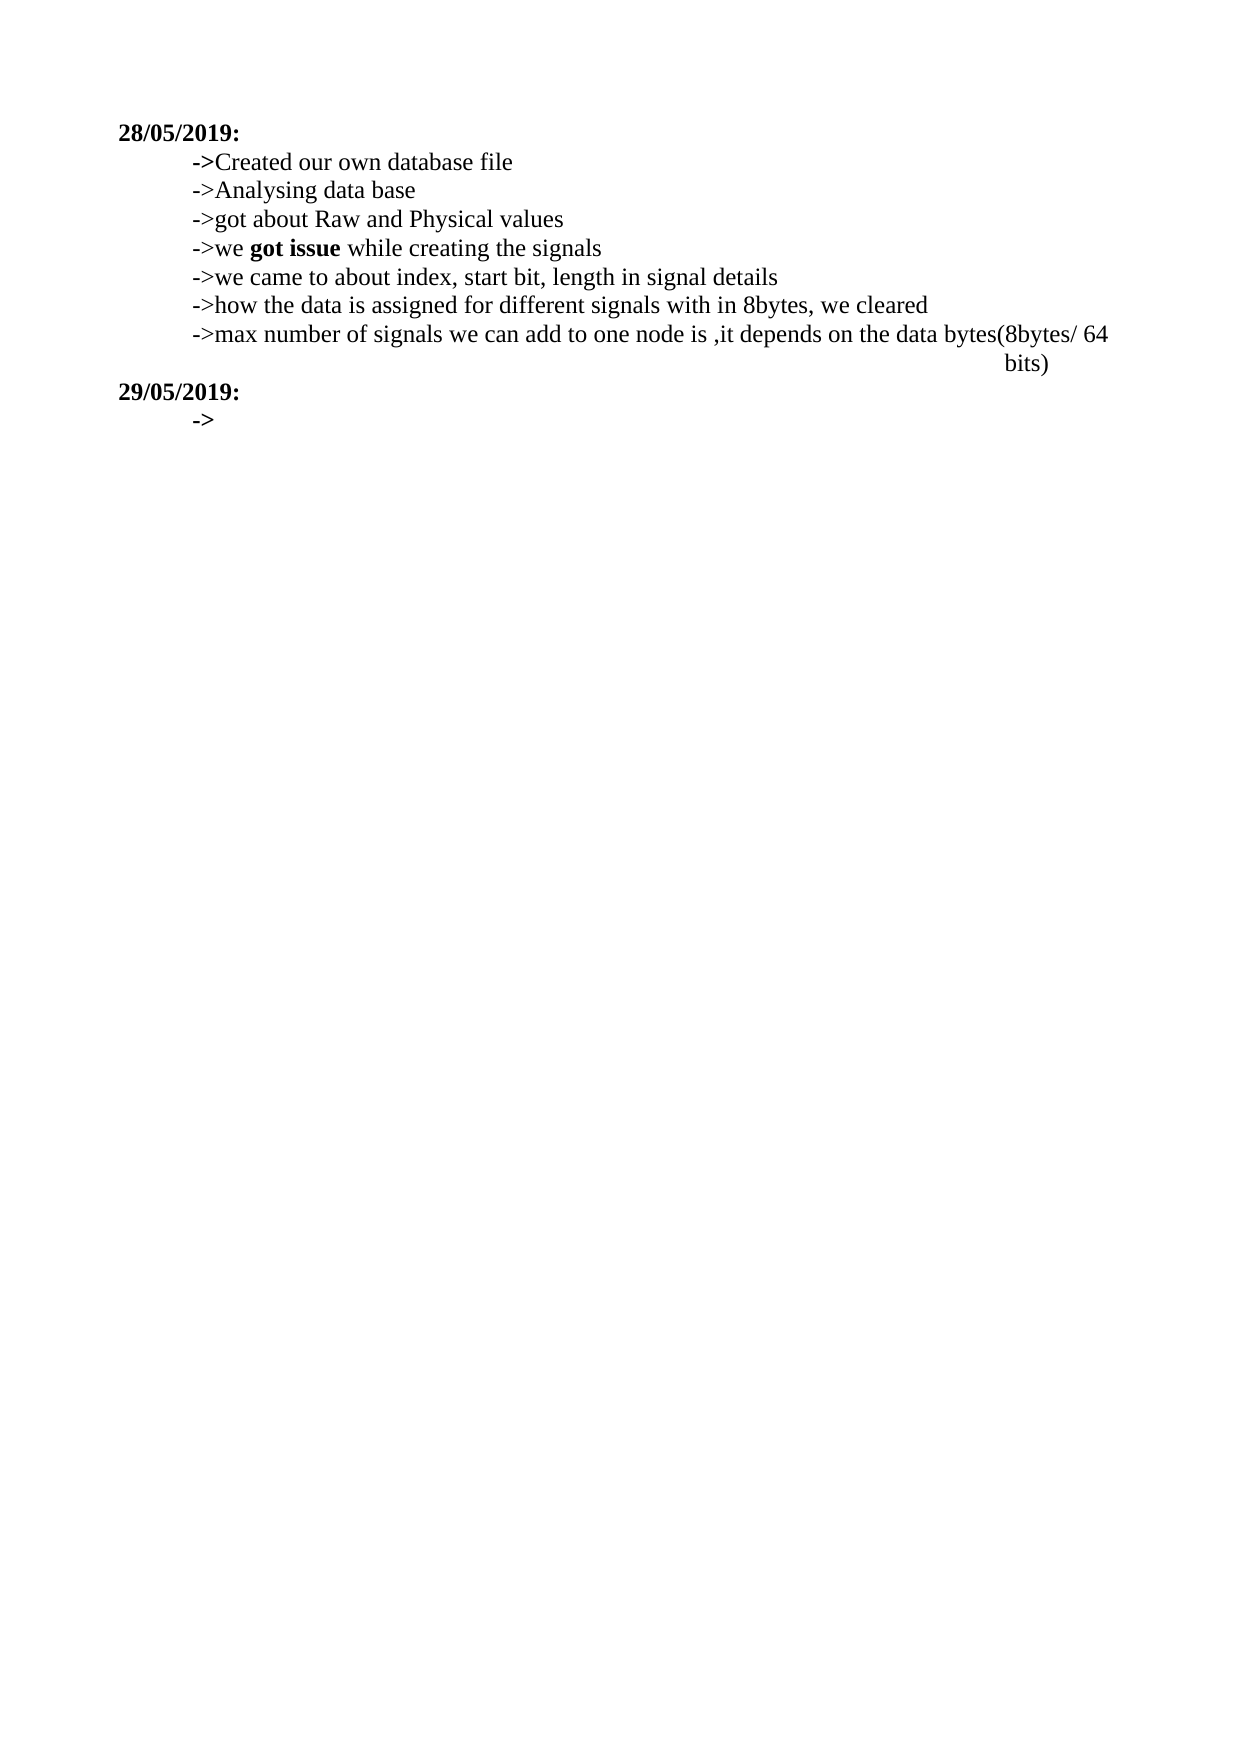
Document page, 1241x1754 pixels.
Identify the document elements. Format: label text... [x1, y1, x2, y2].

text ->got about Raw and Physical values [118, 204, 1122, 233]
text 28/05/2019: [118, 118, 1122, 147]
text ->we came to about index, start bit, length in signal details [118, 262, 1122, 291]
text ->Created our own database file [118, 147, 1122, 176]
text ->Analysing data base [118, 176, 1122, 204]
text -> [118, 406, 1122, 434]
text ->how the data is assigned for different signals with in 8bytes, we cleared [118, 291, 1122, 319]
text ->we got issue while creating the signals [118, 233, 1122, 262]
text ->max number of signals we can add to one node is ,it depends on the data bytes(8bytes/ 64 bits) [118, 319, 1122, 377]
text 29/05/2019: [118, 377, 1122, 406]
